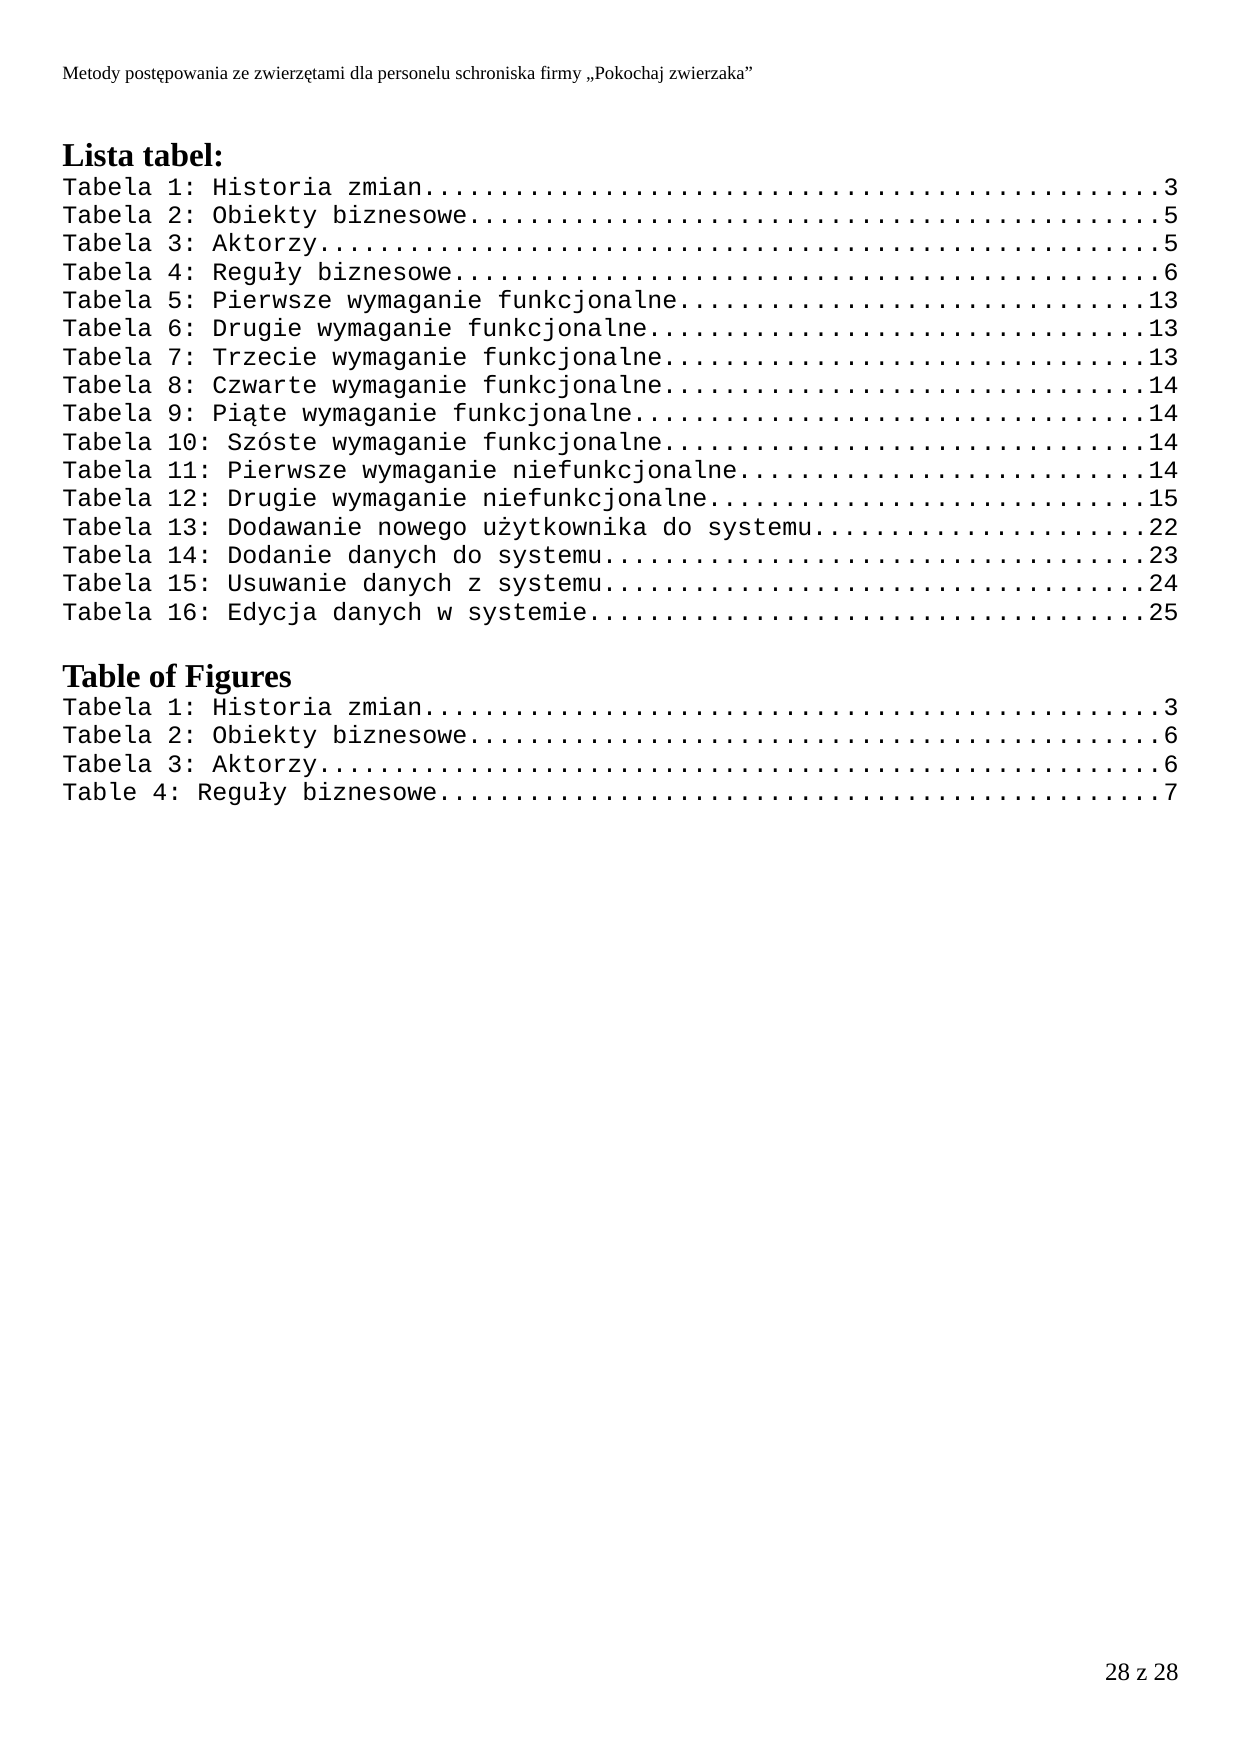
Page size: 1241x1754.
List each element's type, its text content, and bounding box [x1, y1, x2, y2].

text Tabela 2: Obiekty biznesowe 6 [62, 723, 1178, 751]
text Tabela 5: Pierwsze wymaganie funkcjonalne 13 [62, 287, 1178, 316]
text Tabela 7: Trzecie wymaganie funkcjonalne 13 [62, 344, 1178, 372]
subtitle Table of Figures [62, 656, 1178, 694]
text Tabela 6: Drugie wymaganie funkcjonalne 13 [62, 316, 1178, 344]
text Tabela 11: Pierwsze wymaganie niefunkcjonalne 14 [62, 457, 1178, 486]
text Tabela 16: Edycja danych w systemie 25 [62, 599, 1178, 627]
text Tabela 14: Dodanie danych do systemu 23 [62, 542, 1178, 571]
text Tabela 13: Dodawanie nowego użytkownika do systemu 22 [62, 514, 1178, 542]
text Tabela 8: Czwarte wymaganie funkcjonalne 14 [62, 372, 1178, 401]
text Tabela 3: Aktorzy 6 [62, 751, 1178, 779]
text Tabela 4: Reguły biznesowe 6 [62, 259, 1178, 287]
text Tabela 1: Historia zmian 3 [62, 174, 1178, 202]
text Tabela 9: Piąte wymaganie funkcjonalne 14 [62, 401, 1178, 429]
text Tabela 12: Drugie wymaganie niefunkcjonalne 15 [62, 486, 1178, 514]
text Tabela 15: Usuwanie danych z systemu 24 [62, 571, 1178, 599]
text Tabela 1: Historia zmian 3 [62, 694, 1178, 723]
text Table 4: Reguły biznesowe 7 [62, 779, 1178, 808]
subtitle Lista tabel: [62, 136, 1178, 174]
text Tabela 3: Aktorzy 5 [62, 231, 1178, 259]
text Tabela 10: Szóste wymaganie funkcjonalne 14 [62, 429, 1178, 457]
text Tabela 2: Obiekty biznesowe 5 [62, 202, 1178, 231]
